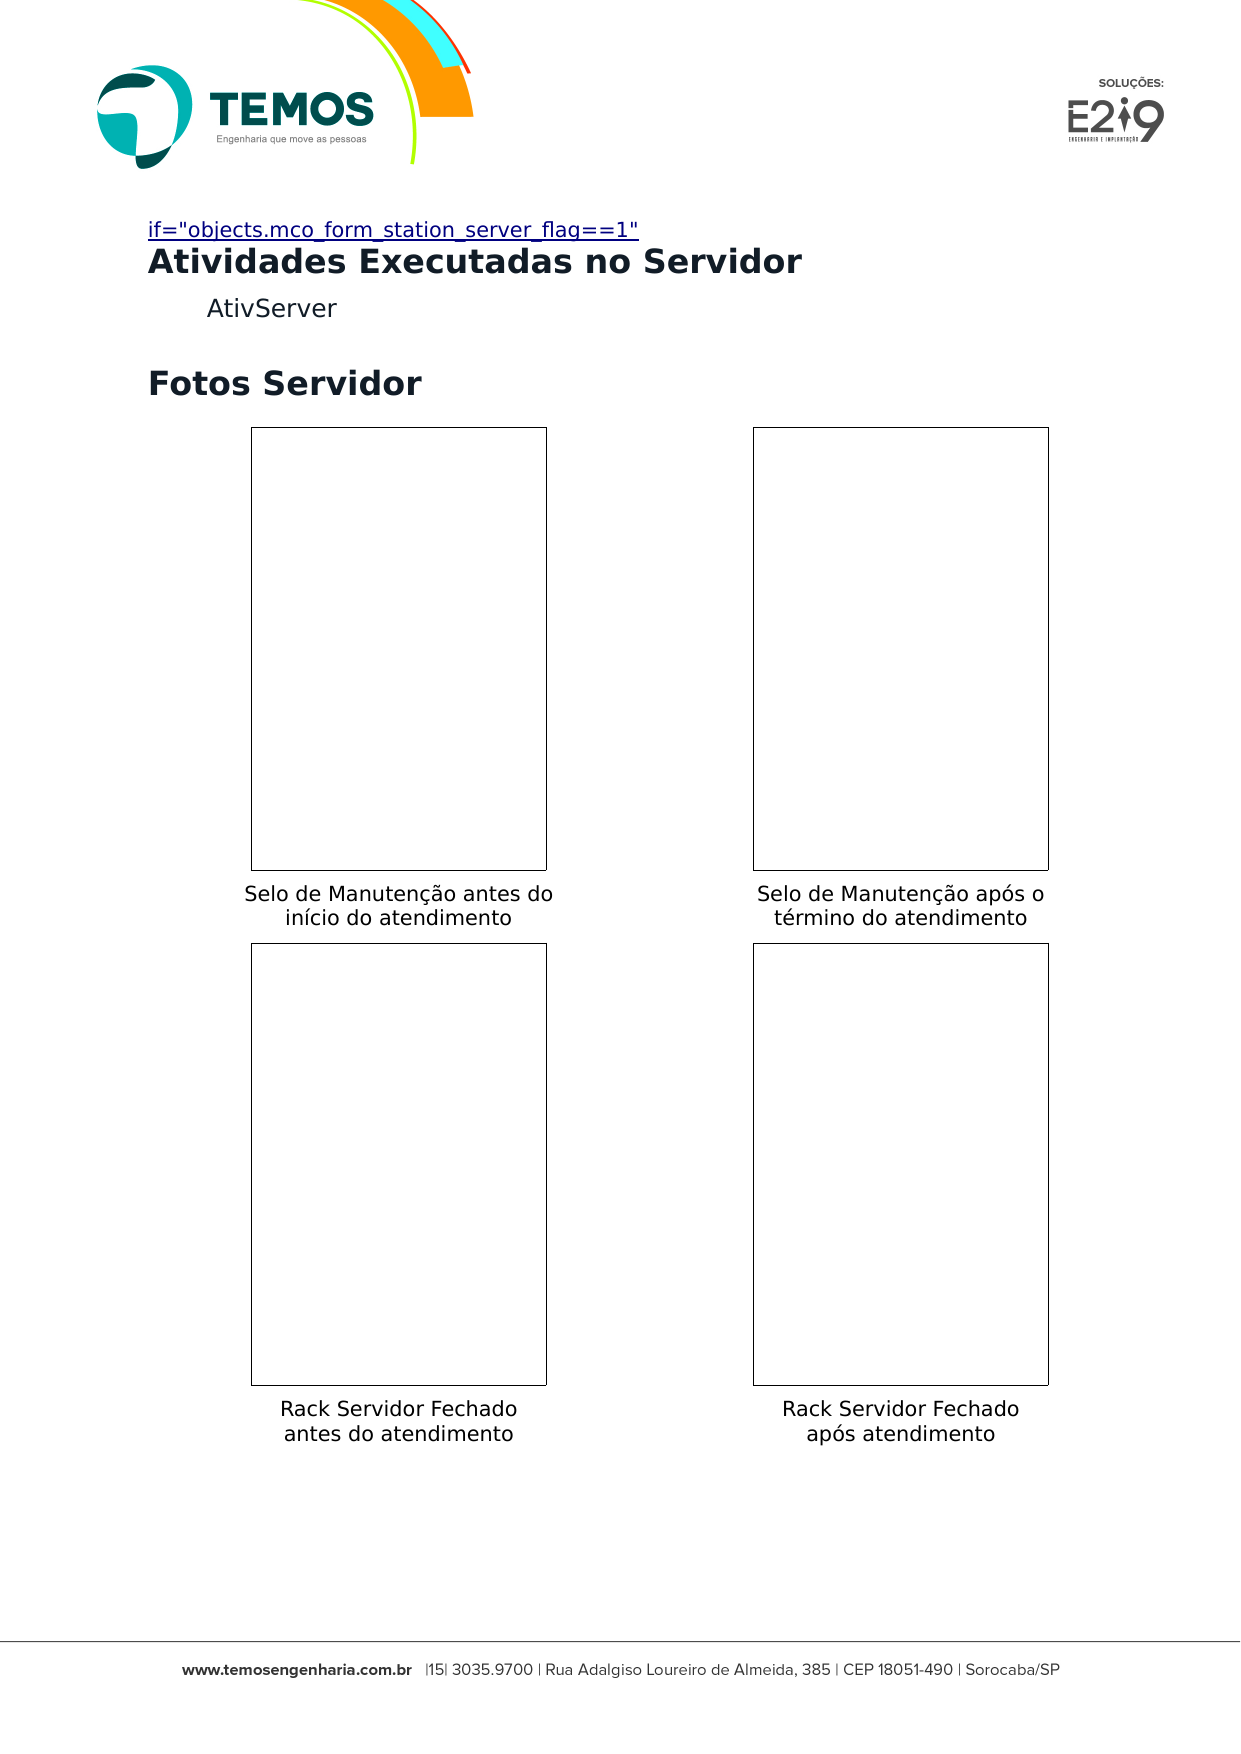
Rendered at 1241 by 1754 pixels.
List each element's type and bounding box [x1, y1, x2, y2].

table_header [252, 428, 546, 870]
table_cell [252, 944, 546, 1385]
picture [0, 0, 1241, 1754]
table_cell [754, 944, 1048, 1385]
table_header [754, 428, 1048, 870]
